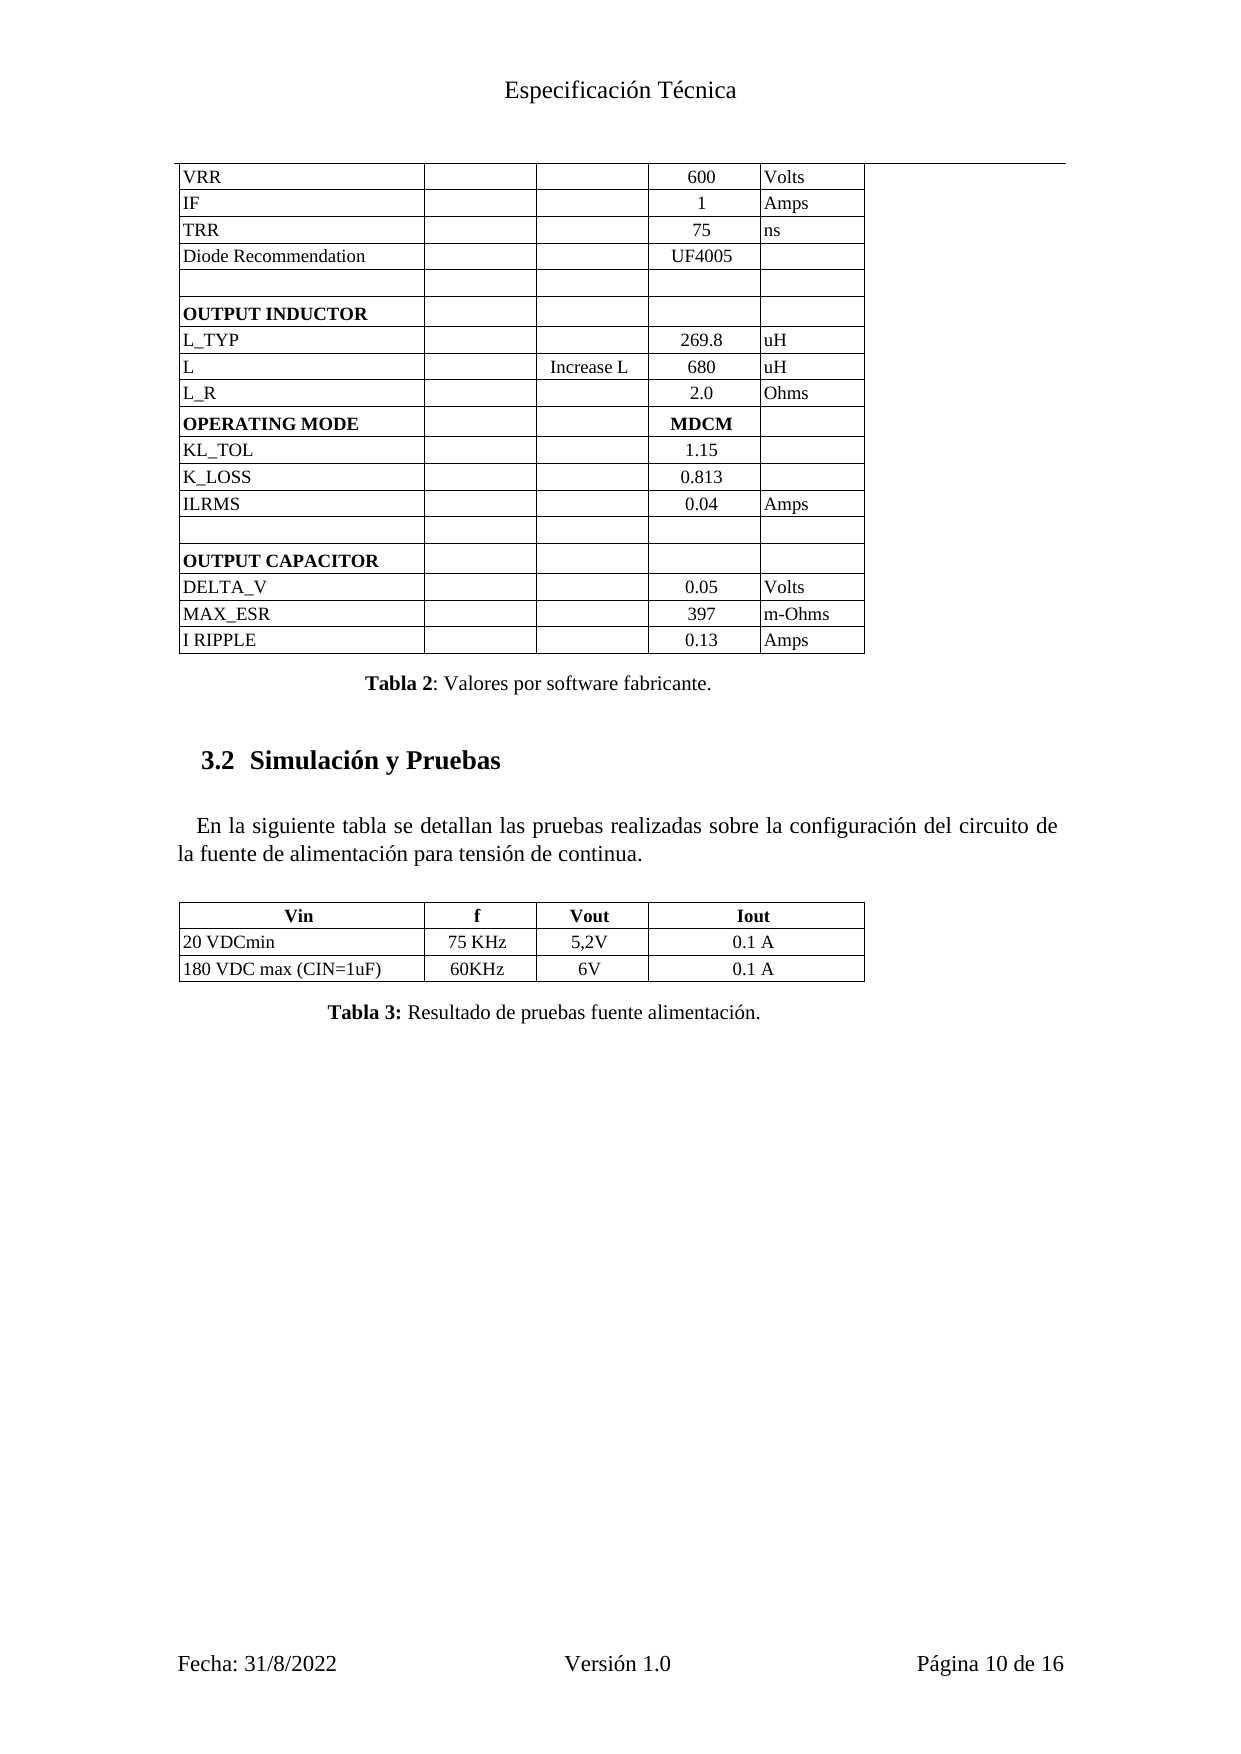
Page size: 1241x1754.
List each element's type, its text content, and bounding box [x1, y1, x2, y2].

text Tabla 3: Resultado de pruebas fuente alimentación. [177, 1000, 1060, 1024]
table_cell 75 [649, 217, 760, 242]
table_cell 0.1 A [649, 929, 864, 955]
table_cell 6V [537, 956, 648, 981]
table_cell K_LOSS [180, 464, 424, 489]
table_cell [537, 244, 648, 269]
table_cell 600 [649, 164, 760, 189]
table_cell [537, 574, 648, 600]
table_cell UF4005 [649, 244, 760, 269]
table_cell [425, 354, 536, 379]
table_cell KL_TOL [180, 437, 424, 463]
subtitle Simulación y Pruebas [201, 744, 1063, 775]
table_cell 0.05 [649, 574, 760, 600]
table_cell Volts [761, 164, 864, 189]
table_header Iout [649, 903, 864, 928]
table_cell MDCM [649, 407, 760, 436]
table_cell [537, 380, 648, 406]
table_cell 75 KHz [425, 929, 536, 955]
table_cell Diode Recommendation [180, 244, 424, 269]
table_cell 0.04 [649, 491, 760, 516]
table_cell uH [761, 327, 864, 353]
table_cell Amps [761, 491, 864, 516]
table_cell [761, 437, 864, 463]
table_cell [425, 190, 536, 216]
table_cell L [180, 354, 424, 379]
table_cell [425, 244, 536, 269]
table_cell TRR [180, 217, 424, 242]
table_cell [761, 407, 864, 436]
table_cell [537, 217, 648, 242]
table_cell [537, 437, 648, 463]
table_header Vin [180, 903, 424, 928]
table_cell [425, 601, 536, 626]
table_cell [537, 491, 648, 516]
table_cell [425, 270, 536, 296]
table_cell [425, 517, 536, 543]
table_cell [425, 164, 536, 189]
table_cell 680 [649, 354, 760, 379]
table_cell DELTA_V [180, 574, 424, 600]
table_cell [649, 544, 760, 573]
table_cell L_R [180, 380, 424, 406]
table_cell 397 [649, 601, 760, 626]
table_cell 20 VDCmin [180, 929, 424, 955]
text En la siguiente tabla se detallan las pruebas realizadas sobre la configuración del circuito de la fuente de alimentación para tensión de continua. [177, 813, 1060, 866]
table_cell 5,2V [537, 929, 648, 955]
table_cell 60KHz [425, 956, 536, 981]
table_cell ILRMS [180, 491, 424, 516]
table_cell 0.813 [649, 464, 760, 489]
table_cell uH [761, 354, 864, 379]
table_cell [537, 464, 648, 489]
text Tabla 2: Valores por software fabricante. [177, 671, 1060, 695]
table_cell [180, 517, 424, 543]
table_cell OUTPUT CAPACITOR [180, 544, 424, 573]
table_cell [649, 297, 760, 326]
table_cell [425, 464, 536, 489]
table_cell IF [180, 190, 424, 216]
table_cell 0.1 A [649, 956, 864, 981]
table_cell [761, 464, 864, 489]
table_cell [537, 601, 648, 626]
table_cell Amps [761, 627, 864, 653]
table_cell 180 VDC max (CIN=1uF) [180, 956, 424, 981]
table_cell Ohms [761, 380, 864, 406]
table_cell 1 [649, 190, 760, 216]
table_cell [537, 270, 648, 296]
table_cell [761, 297, 864, 326]
table_cell [761, 244, 864, 269]
table_cell 1.15 [649, 437, 760, 463]
table_cell [649, 270, 760, 296]
table_cell [425, 437, 536, 463]
table_cell [761, 270, 864, 296]
table_cell [425, 380, 536, 406]
table_header f [425, 903, 536, 928]
table_cell [537, 164, 648, 189]
table_cell m-Ohms [761, 601, 864, 626]
table_cell VRR [180, 164, 424, 189]
table_cell [537, 327, 648, 353]
table_cell [537, 544, 648, 573]
table_cell [537, 190, 648, 216]
table_cell [425, 327, 536, 353]
table_cell 0.13 [649, 627, 760, 653]
table_cell [425, 407, 536, 436]
table_cell [425, 297, 536, 326]
table_cell Amps [761, 190, 864, 216]
table_cell [425, 627, 536, 653]
table_cell [425, 544, 536, 573]
table_cell ns [761, 217, 864, 242]
table_cell [537, 407, 648, 436]
table_cell [425, 217, 536, 242]
table_cell [425, 491, 536, 516]
table_cell [649, 517, 760, 543]
table_cell L_TYP [180, 327, 424, 353]
table_cell OUTPUT INDUCTOR [180, 297, 424, 326]
table_cell [425, 574, 536, 600]
table_cell 2.0 [649, 380, 760, 406]
table_cell [537, 627, 648, 653]
table_cell [761, 517, 864, 543]
table_cell Volts [761, 574, 864, 600]
table_cell MAX_ESR [180, 601, 424, 626]
table_header Vout [537, 903, 648, 928]
table_cell [537, 297, 648, 326]
table_cell [537, 517, 648, 543]
table_cell OPERATING MODE [180, 407, 424, 436]
table_cell I RIPPLE [180, 627, 424, 653]
table_cell 269.8 [649, 327, 760, 353]
table_cell [761, 544, 864, 573]
table_cell [180, 270, 424, 296]
table_cell Increase L [537, 354, 648, 379]
